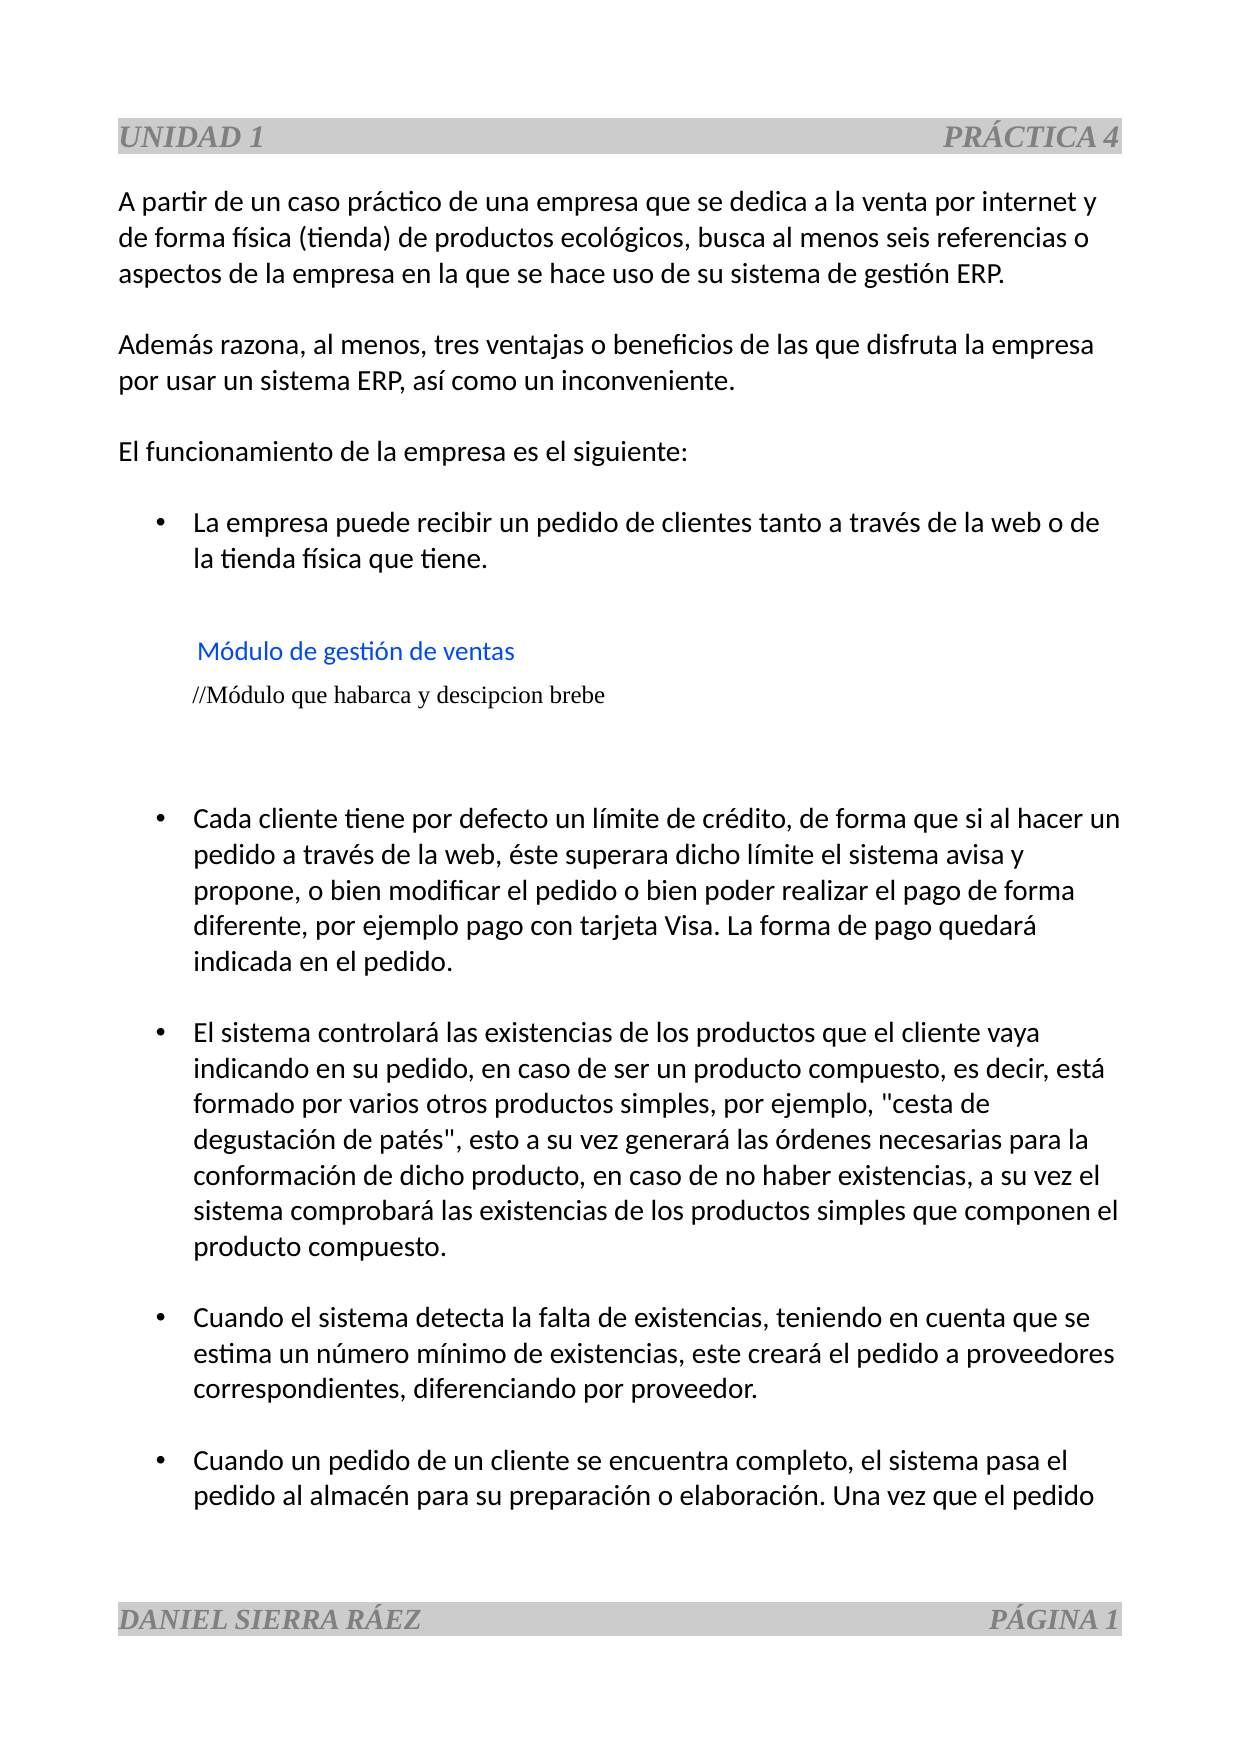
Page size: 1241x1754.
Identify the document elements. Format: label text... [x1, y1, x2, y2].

subtitle Módulo de gestión de ventas [118, 632, 1122, 667]
list Cuando un pedido de un cliente se encuentra completo, el sistema pasa el pedido al almacén para su preparación o elaboración. Una vez que el pedido [156, 1442, 1122, 1513]
text //Módulo que habarca y descipcion brebe [118, 680, 1122, 709]
text Además razona, al menos, tres ventajas o beneficios de las que disfruta la empresa por usar un sistema ERP, así como un inconveniente. [118, 326, 1122, 397]
text El funcionamiento de la empresa es el siguiente: [118, 433, 1122, 468]
list La empresa puede recibir un pedido de clientes tanto a través de la web o de la tienda física que tiene. [156, 504, 1122, 575]
list El sistema controlará las existencias de los productos que el cliente vaya indicando en su pedido, en caso de ser un producto compuesto, es decir, está formado por varios otros productos simples, por ejemplo, "cesta de degustación de patés", esto a su vez generará las órdenes necesarias para la conformación de dicho producto, en caso de no haber existencias, a su vez el sistema comprobará las existencias de los productos simples que componen el producto compuesto. [156, 1014, 1122, 1263]
list Cada cliente tiene por defecto un límite de crédito, de forma que si al hacer un pedido a través de la web, éste superara dicho límite el sistema avisa y propone, o bien modificar el pedido o bien poder realizar el pago de forma diferente, por ejemplo pago con tarjeta Visa. La forma de pago quedará indicada en el pedido. [156, 800, 1122, 978]
list Cuando el sistema detecta la falta de existencias, teniendo en cuenta que se estima un número mínimo de existencias, este creará el pedido a proveedores correspondientes, diferenciando por proveedor. [156, 1299, 1122, 1406]
text A partir de un caso práctico de una empresa que se dedica a la venta por internet y de forma física (tienda) de productos ecológicos, busca al menos seis referencias o aspectos de la empresa en la que se hace uso de su sistema de gestión ERP. [118, 183, 1122, 290]
